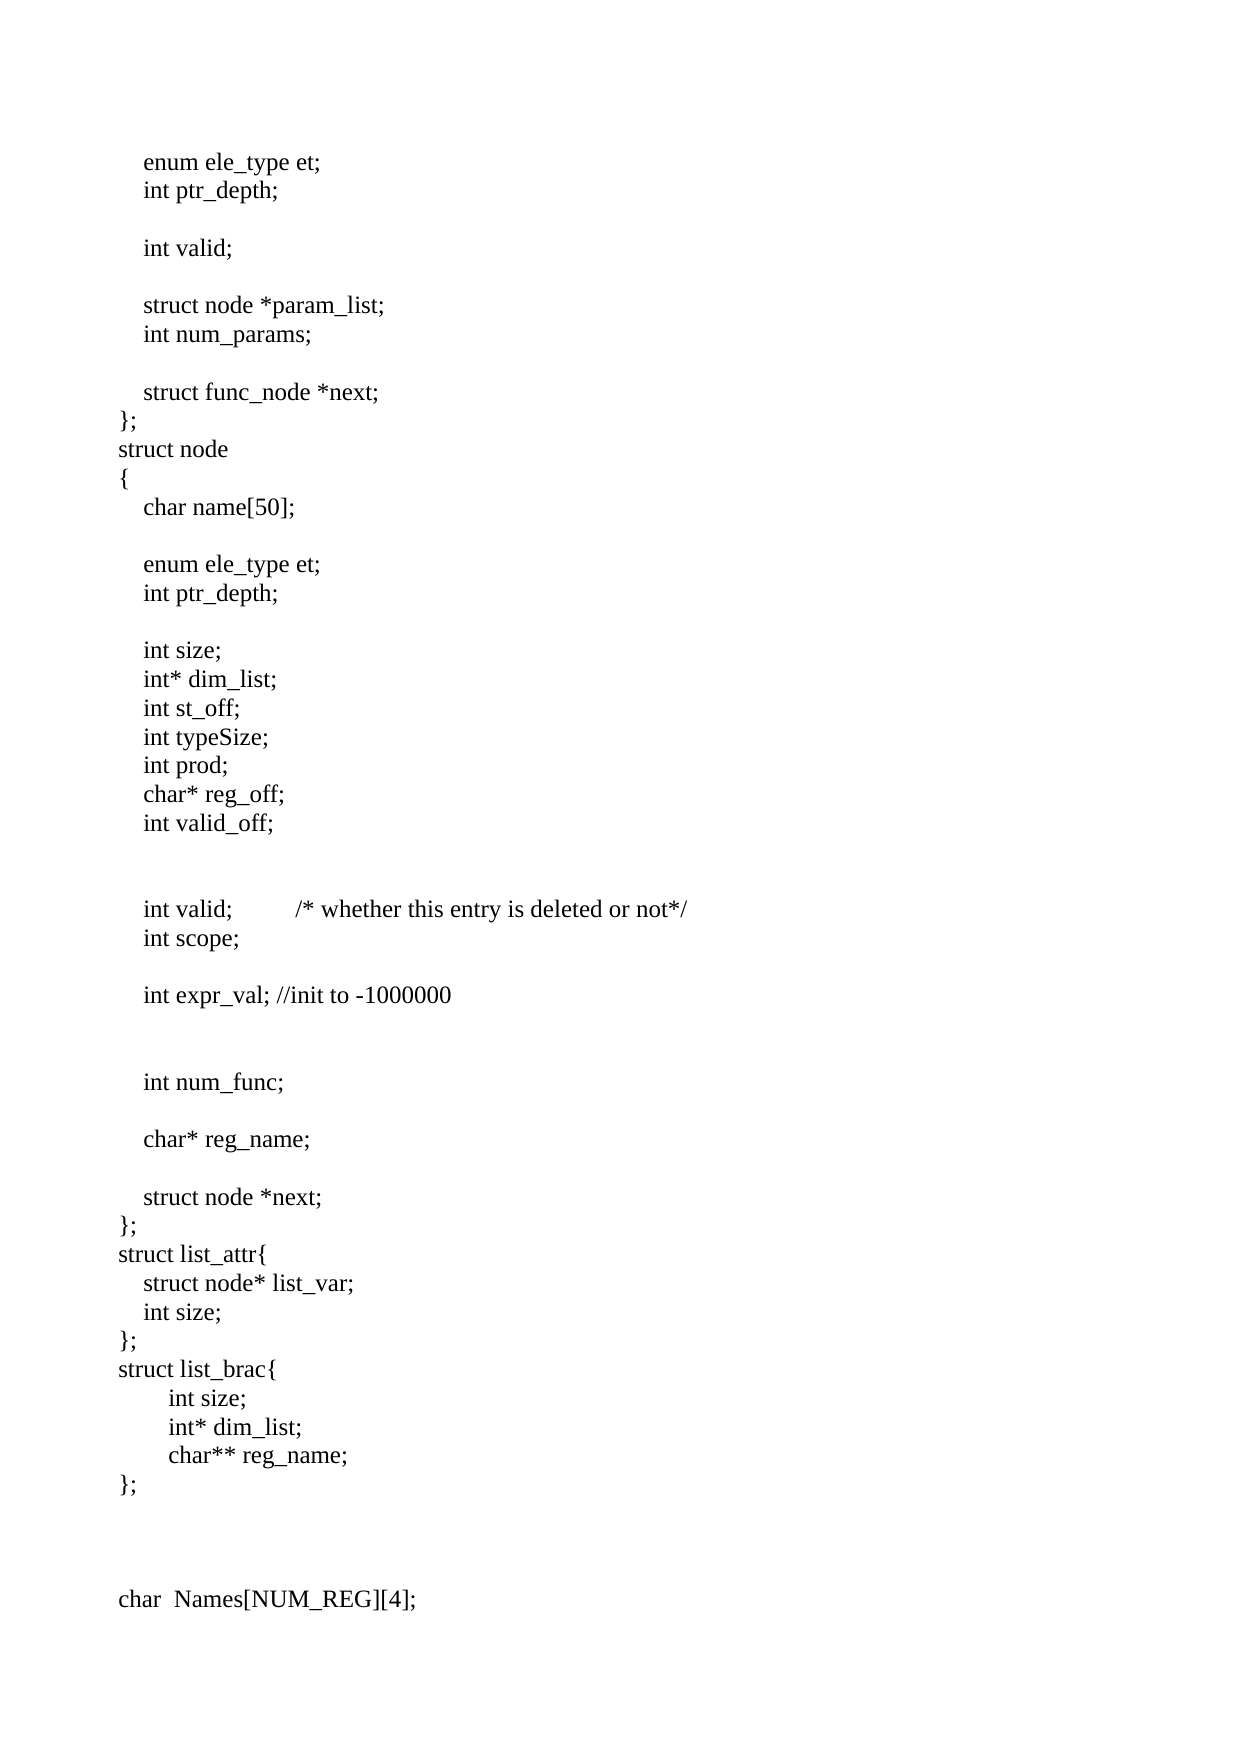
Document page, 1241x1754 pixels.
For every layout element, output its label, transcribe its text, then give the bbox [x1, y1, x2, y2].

text enum ele_type et; [118, 147, 1122, 176]
text char name[50]; [118, 492, 1122, 521]
text struct node *next; [118, 1182, 1122, 1211]
text int num_func; [118, 1067, 1122, 1096]
text enum ele_type et; [118, 549, 1122, 578]
text }; [118, 1469, 1122, 1498]
text int typeSize; [118, 722, 1122, 751]
text struct func_node *next; [118, 377, 1122, 406]
text struct list_attr{ [118, 1239, 1122, 1268]
text struct list_brac{ [118, 1354, 1122, 1383]
text char** reg_name; [118, 1441, 1122, 1469]
text char* reg_off; [118, 779, 1122, 808]
text }; [118, 406, 1122, 434]
text char* reg_name; [118, 1124, 1122, 1153]
text int st_off; [118, 693, 1122, 722]
text int ptr_depth; [118, 176, 1122, 204]
text int size; [118, 1383, 1122, 1412]
text }; [118, 1211, 1122, 1239]
text struct node *param_list; [118, 291, 1122, 319]
text int expr_val; //init to -1000000 [118, 981, 1122, 1009]
text int valid; /* whether this entry is deleted or not*/ [118, 894, 1122, 923]
text { [118, 463, 1122, 492]
text int valid; [118, 233, 1122, 262]
text int size; [118, 636, 1122, 664]
text int num_params; [118, 319, 1122, 348]
text int* dim_list; [118, 664, 1122, 693]
text int prod; [118, 751, 1122, 779]
text struct node [118, 434, 1122, 463]
text char Names[NUM_REG][4]; [118, 1584, 1122, 1613]
text int size; [118, 1297, 1122, 1326]
text int* dim_list; [118, 1412, 1122, 1441]
text int scope; [118, 923, 1122, 952]
text }; [118, 1326, 1122, 1354]
text int ptr_depth; [118, 578, 1122, 607]
text int valid_off; [118, 808, 1122, 837]
text struct node* list_var; [118, 1268, 1122, 1297]
